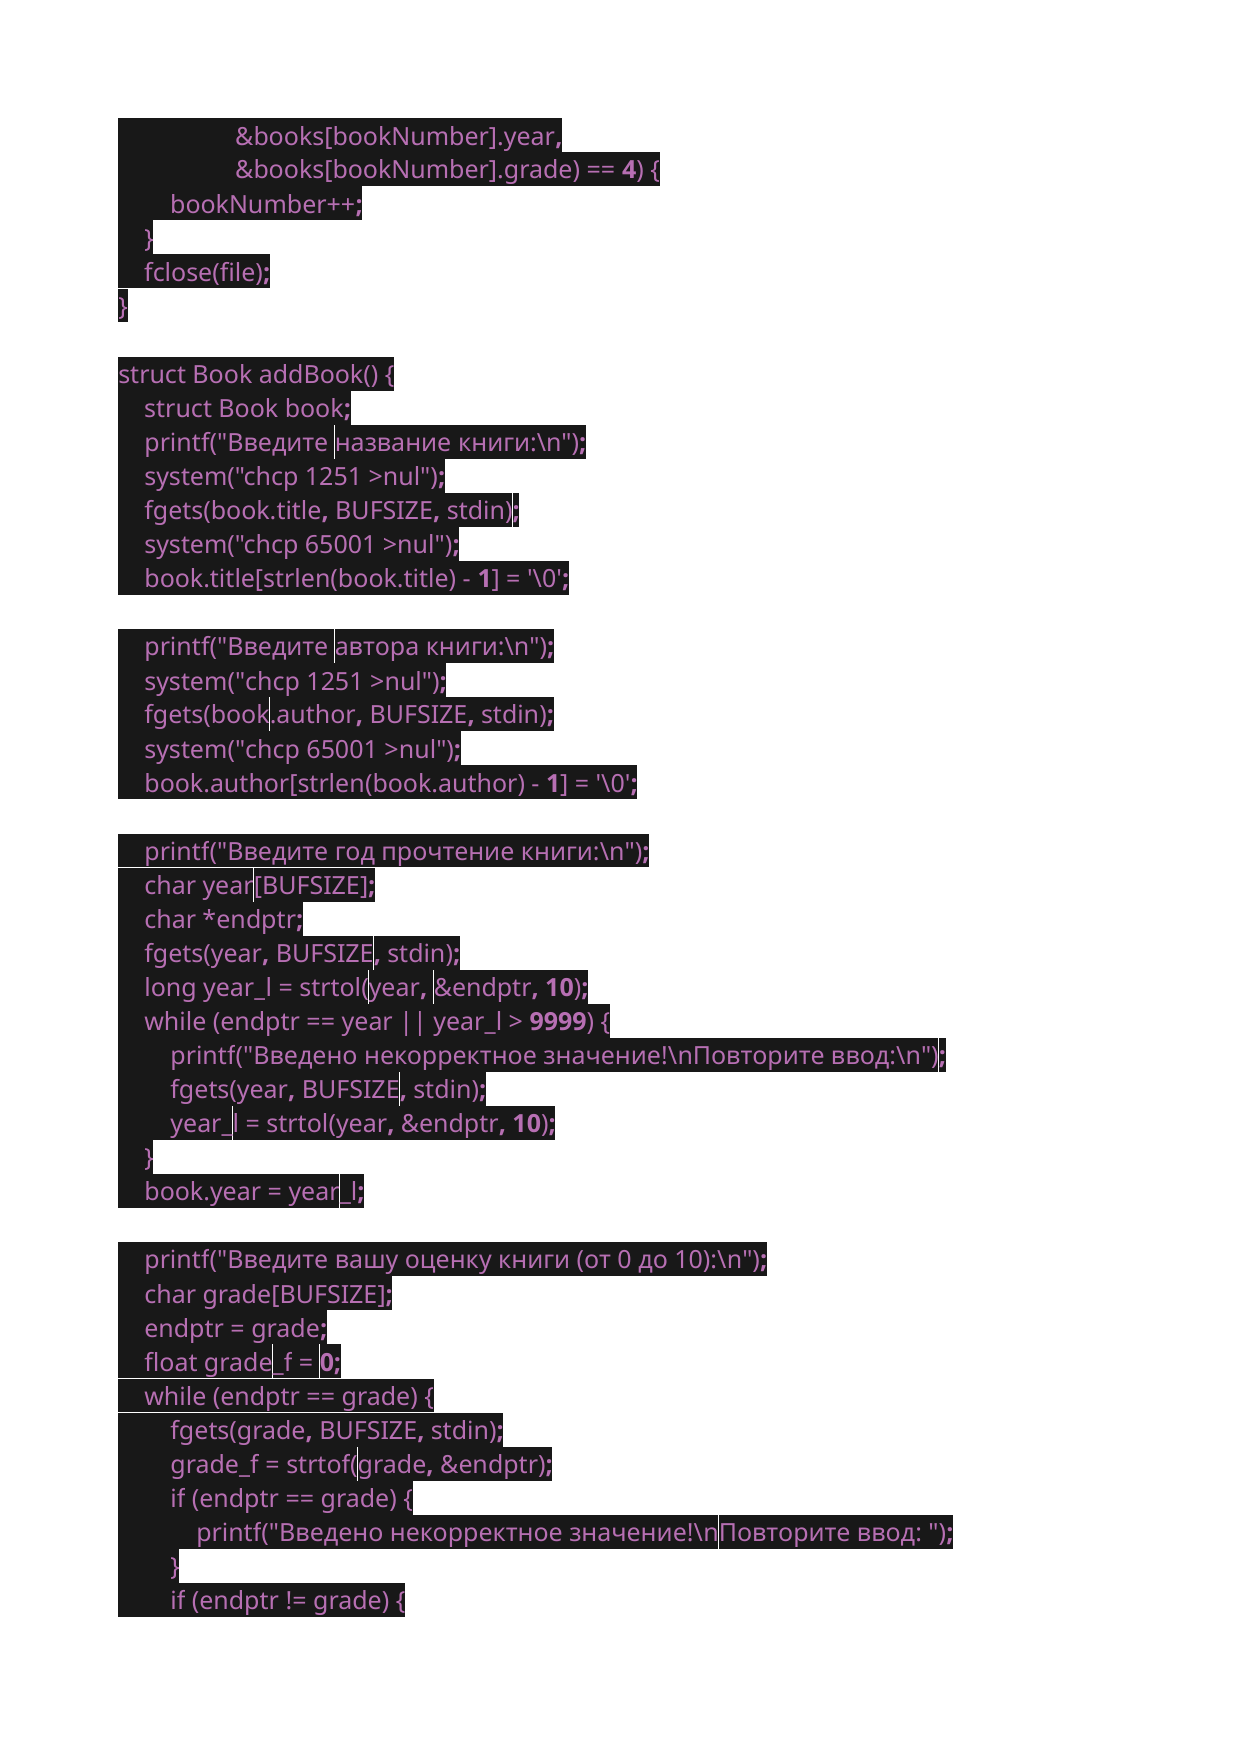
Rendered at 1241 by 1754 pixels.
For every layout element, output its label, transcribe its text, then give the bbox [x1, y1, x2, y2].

text &books[bookNumber].year, &books[bookNumber].grade) == 4) { bookNumber++; } fclose(file); } struct Book addBook() { struct Book book; printf("Введите название книги:\n"); system("chcp 1251 >nul"); fgets(book.title, BUFSIZE, stdin); system("chcp 65001 >nul"); book.title[strlen(book.title) - 1] = '\0'; printf("Введите автора книги:\n"); system("chcp 1251 >nul"); fgets(book.author, BUFSIZE, stdin); system("chcp 65001 >nul"); book.author[strlen(book.author) - 1] = '\0'; printf("Введите год прочтение книги:\n"); char year[BUFSIZE]; char *endptr; fgets(year, BUFSIZE, stdin); long year_l = strtol(year, &endptr, 10); while (endptr == year || year_l > 9999) { printf("Введено некорректное значение!\nПовторите ввод:\n"); fgets(year, BUFSIZE, stdin); year_l = strtol(year, &endptr, 10); } book.year = year_l; printf("Введите вашу оценку книги (от 0 до 10):\n"); char grade[BUFSIZE]; endptr = grade; float grade_f = 0; while (endptr == grade) { fgets(grade, BUFSIZE, stdin); grade_f = strtof(grade, &endptr); if (endptr == grade) { printf("Введено некорректное значение!\nПовторите ввод: "); } if (endptr != grade) { [118, 118, 1122, 1617]
